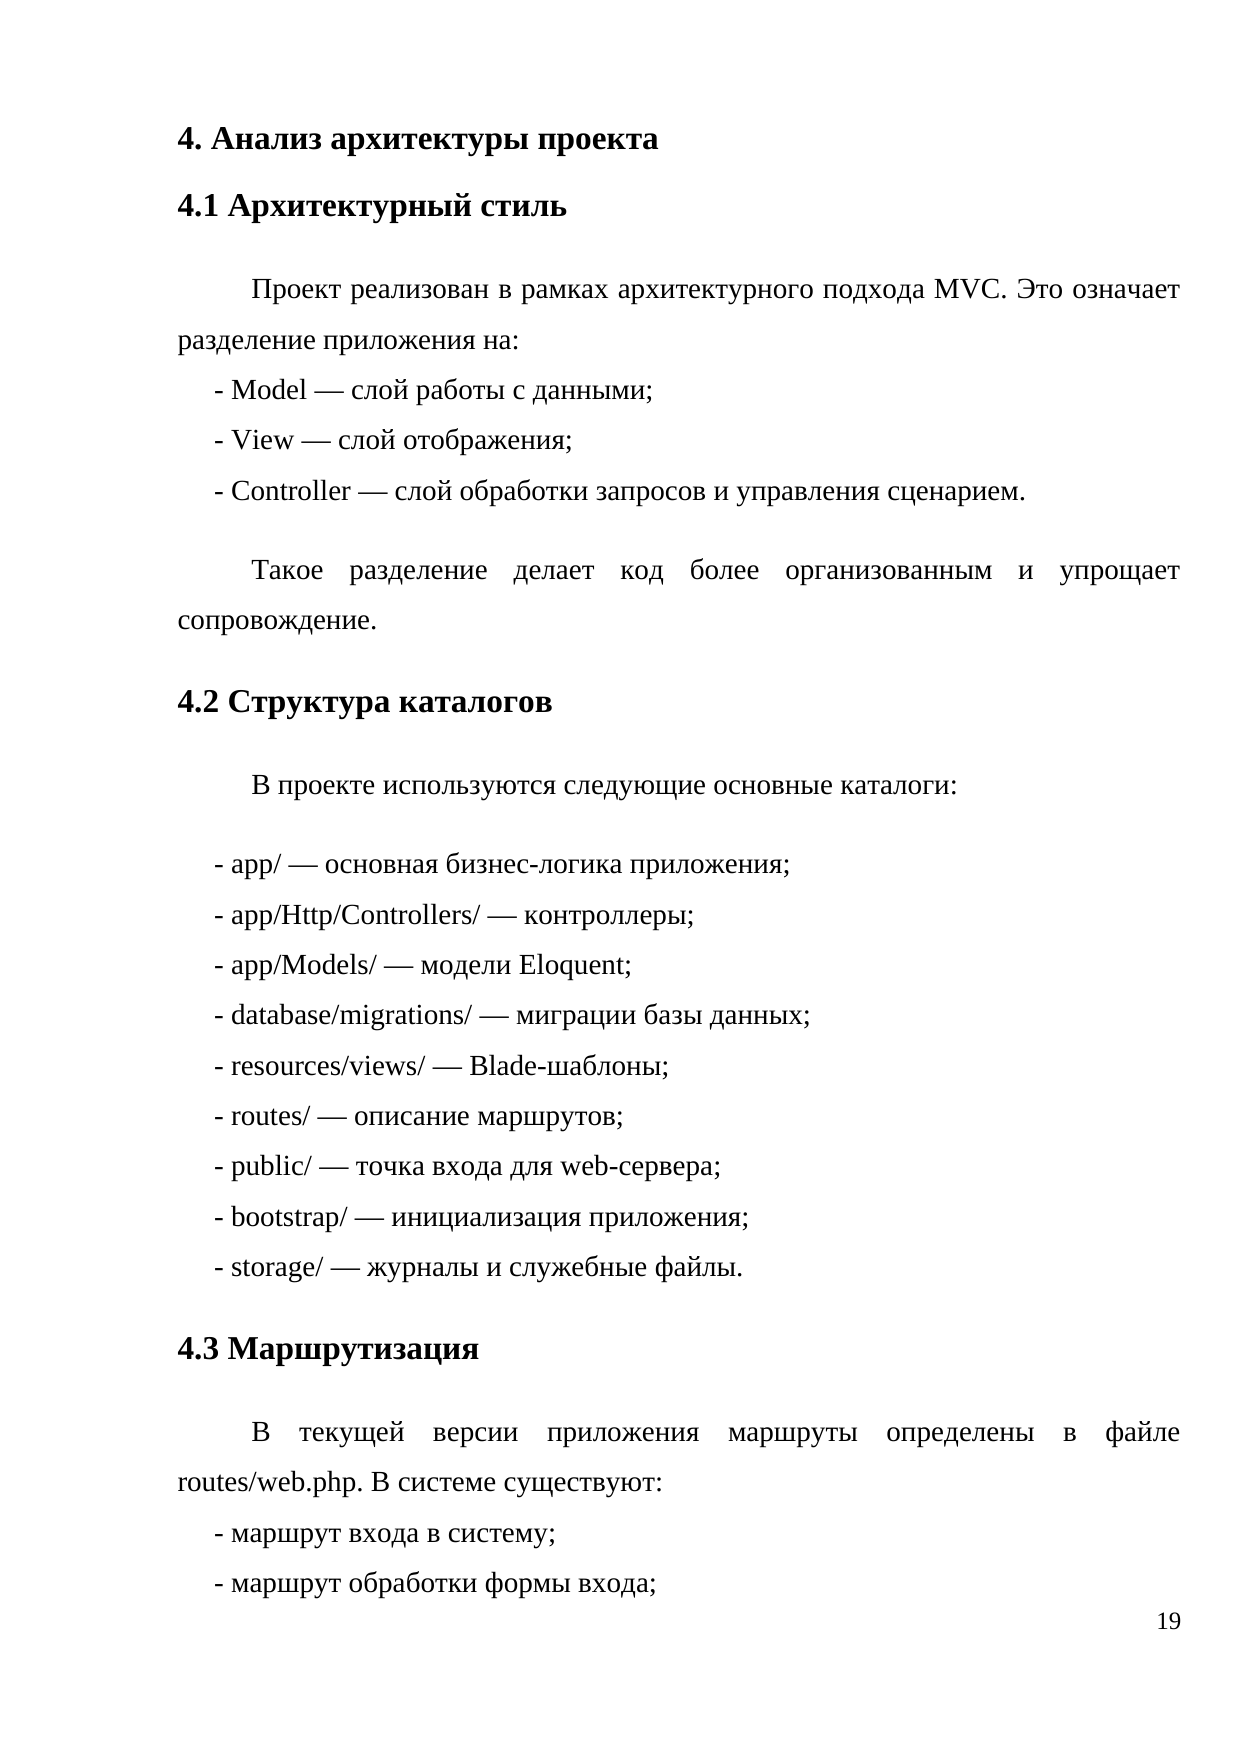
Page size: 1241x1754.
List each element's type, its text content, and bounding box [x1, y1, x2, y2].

text - app/Models/ — модели Eloquent; [214, 947, 1181, 981]
subtitle 4.2 Структура каталогов [177, 681, 1181, 719]
text - маршрут обработки формы входа; [214, 1565, 1181, 1599]
subtitle 4.3 Маршрутизация [177, 1328, 1181, 1366]
text - app/ — основная бизнес-логика приложения; [214, 846, 1181, 880]
text - маршрут входа в систему; [214, 1515, 1181, 1548]
text - database/migrations/ — миграции базы данных; [214, 997, 1181, 1031]
text Такое разделение делает код более организованным и упрощает сопровождение. [177, 552, 1181, 636]
text - bootstrap/ — инициализация приложения; [214, 1199, 1181, 1232]
subtitle 4. Анализ архитектуры проекта [177, 118, 1181, 156]
subtitle 4.1 Архитектурный стиль [177, 185, 1181, 223]
text - routes/ — описание маршрутов; [214, 1098, 1181, 1132]
text - public/ — точка входа для web-сервера; [214, 1148, 1181, 1182]
text В текущей версии приложения маршруты определены в файле routes/web.php. В системе существуют: [177, 1414, 1181, 1498]
text - Model — слой работы с данными; [214, 372, 1181, 406]
text - resources/views/ — Blade-шаблоны; [214, 1048, 1181, 1081]
text - View — слой отображения; [214, 422, 1181, 456]
text - Controller — слой обработки запросов и управления сценарием. [214, 473, 1181, 506]
text - storage/ — журналы и служебные файлы. [214, 1249, 1181, 1282]
text - app/Http/Controllers/ — контроллеры; [214, 897, 1181, 930]
text В проекте используются следующие основные каталоги: [177, 767, 1181, 801]
text Проект реализован в рамках архитектурного подхода MVC. Это означает разделение приложения на: [177, 271, 1181, 355]
